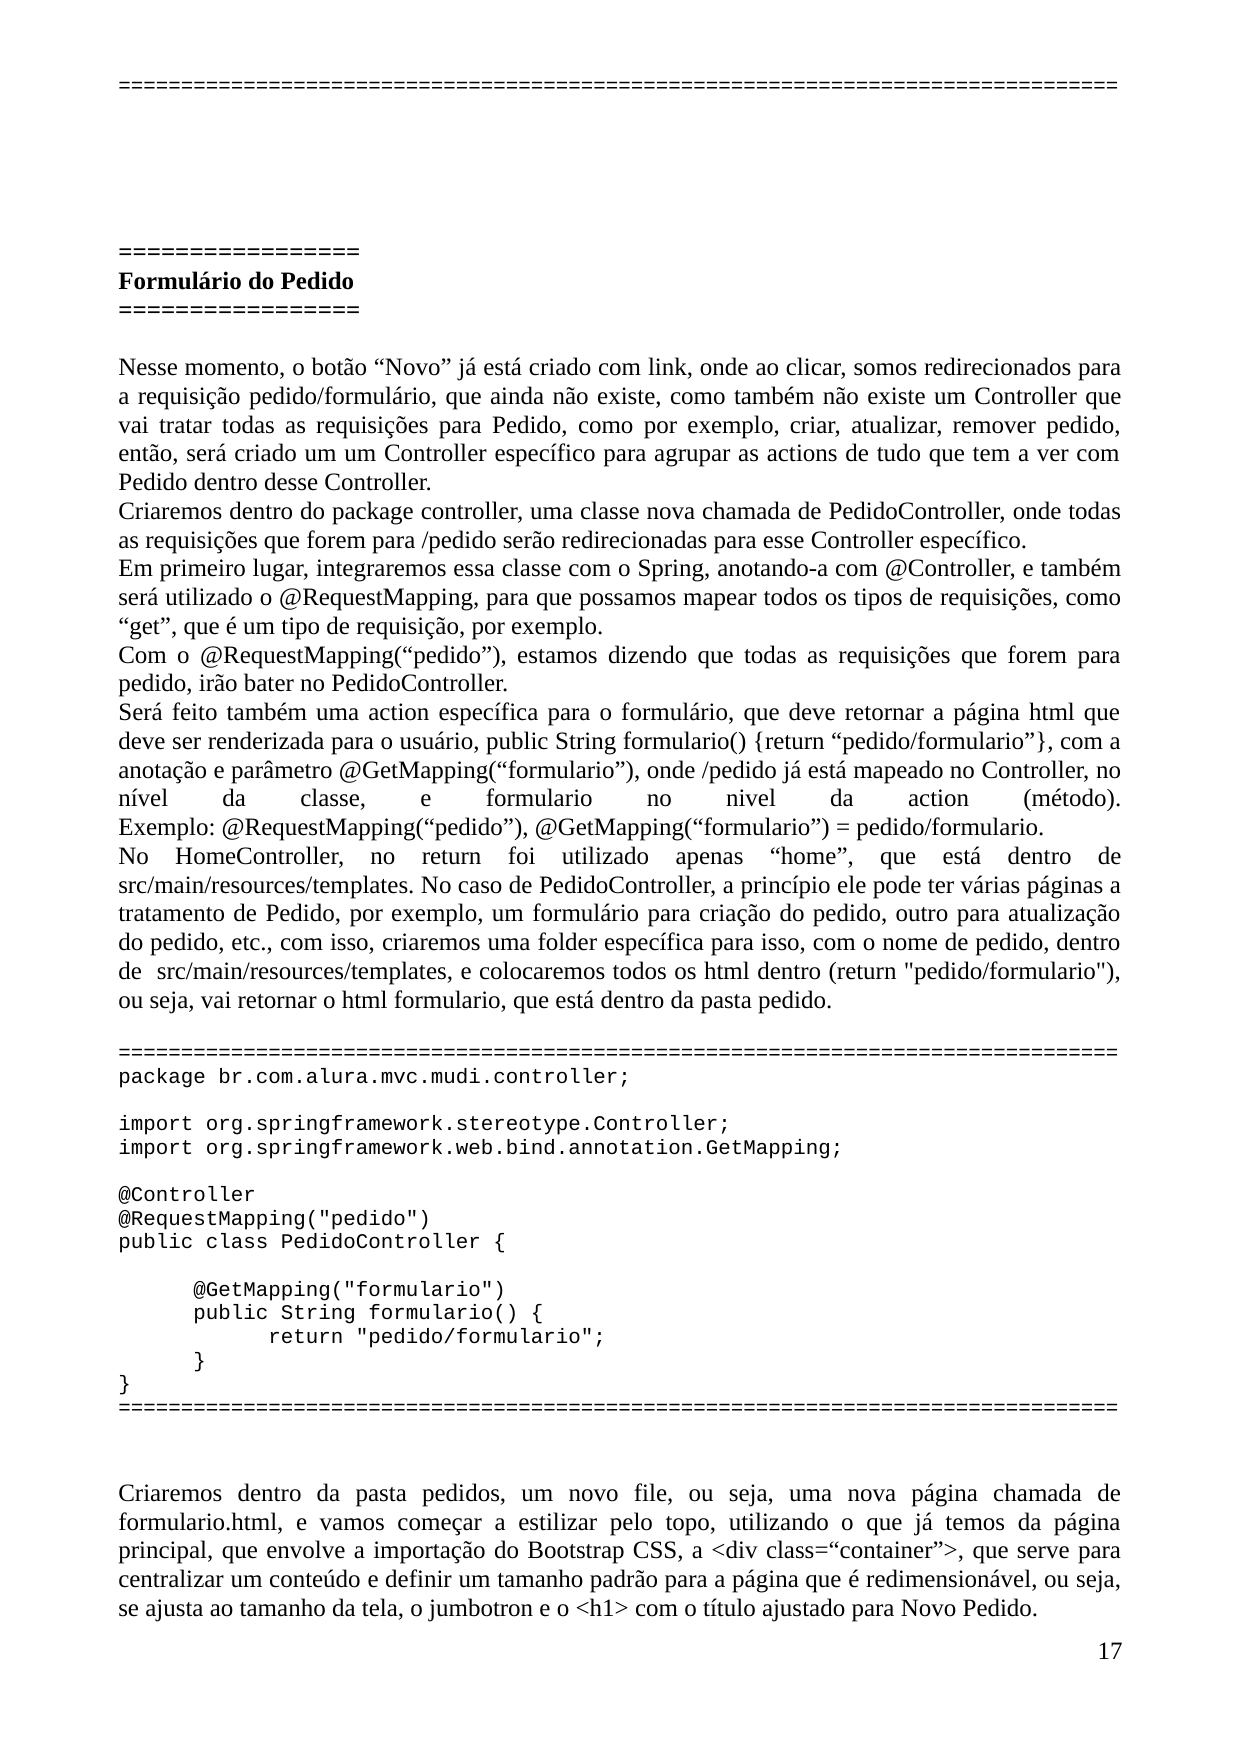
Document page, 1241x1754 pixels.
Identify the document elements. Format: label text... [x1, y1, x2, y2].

text ================= [118, 295, 1122, 323]
text Com o @RequestMapping(“pedido”), estamos dizendo que todas as requisições que forem para pedido, irão bater no PedidoController. [118, 640, 1122, 697]
text } [118, 1373, 1122, 1397]
text ================================================================================ [118, 1397, 1122, 1421]
text @Controller [118, 1184, 1122, 1208]
text ================= [118, 237, 1122, 266]
text import org.springframework.stereotype.Controller; [118, 1113, 1122, 1137]
text No HomeController, no return foi utilizado apenas “home”, que está dentro de src/main/resources/templates. No caso de PedidoController, a princípio ele pode ter várias páginas a tratamento de Pedido, por exemplo, um formulário para criação do pedido, outro para atualização do pedido, etc., com isso, criaremos uma folder específica para isso, com o nome de pedido, dentro de src/main/resources/templates, e colocaremos todos os html dentro (return "pedido/formulario"), ou seja, vai retornar o html formulario, que está dentro da pasta pedido. [118, 841, 1122, 1013]
text @RequestMapping("pedido") [118, 1208, 1122, 1231]
text Será feito também uma action específica para o formulário, que deve retornar a página html que deve ser renderizada para o usuário, public String formulario() {return “pedido/formulario”}, com a anotação e parâmetro @GetMapping(“formulario”), onde /pedido já está mapeado no Controller, no nível da classe, e formulario no nivel da action (método). Exemplo: @RequestMapping(“pedido”), @GetMapping(“formulario”) = pedido/formulario. [118, 697, 1122, 841]
text import org.springframework.web.bind.annotation.GetMapping; [118, 1137, 1122, 1161]
text Formulário do Pedido [118, 266, 1122, 295]
text Em primeiro lugar, integraremos essa classe com o Spring, anotando-a com @Controller, e também será utilizado o @RequestMapping, para que possamos mapear todos os tipos de requisições, como “get”, que é um tipo de requisição, por exemplo. [118, 553, 1122, 640]
text public String formulario() { [118, 1302, 1122, 1326]
text Criaremos dentro do package controller, uma classe nova chamada de PedidoController, onde todas as requisições que forem para /pedido serão redirecionadas para esse Controller específico. [118, 496, 1122, 553]
text Nesse momento, o botão “Novo” já está criado com link, onde ao clicar, somos redirecionados para a requisição pedido/formulário, que ainda não existe, como também não existe um Controller que vai tratar todas as requisições para Pedido, como por exemplo, criar, atualizar, remover pedido, então, será criado um um Controller específico para agrupar as actions de tudo que tem a ver com Pedido dentro desse Controller. [118, 352, 1122, 496]
text } [118, 1350, 1122, 1373]
text return "pedido/formulario"; [118, 1326, 1122, 1350]
text ================================================================================ [118, 75, 1122, 99]
text ================================================================================ [118, 1042, 1122, 1066]
text Criaremos dentro da pasta pedidos, um novo file, ou seja, uma nova página chamada de formulario.html, e vamos começar a estilizar pelo topo, utilizando o que já temos da página principal, que envolve a importação do Bootstrap CSS, a <div class=“container”>, que serve para centralizar um conteúdo e definir um tamanho padrão para a página que é redimensionável, ou seja, se ajusta ao tamanho da tela, o jumbotron e o <h1> com o título ajustado para Novo Pedido. [118, 1478, 1122, 1622]
text package br.com.alura.mvc.mudi.controller; [118, 1066, 1122, 1089]
text @GetMapping("formulario") [118, 1279, 1122, 1302]
text public class PedidoController { [118, 1231, 1122, 1255]
